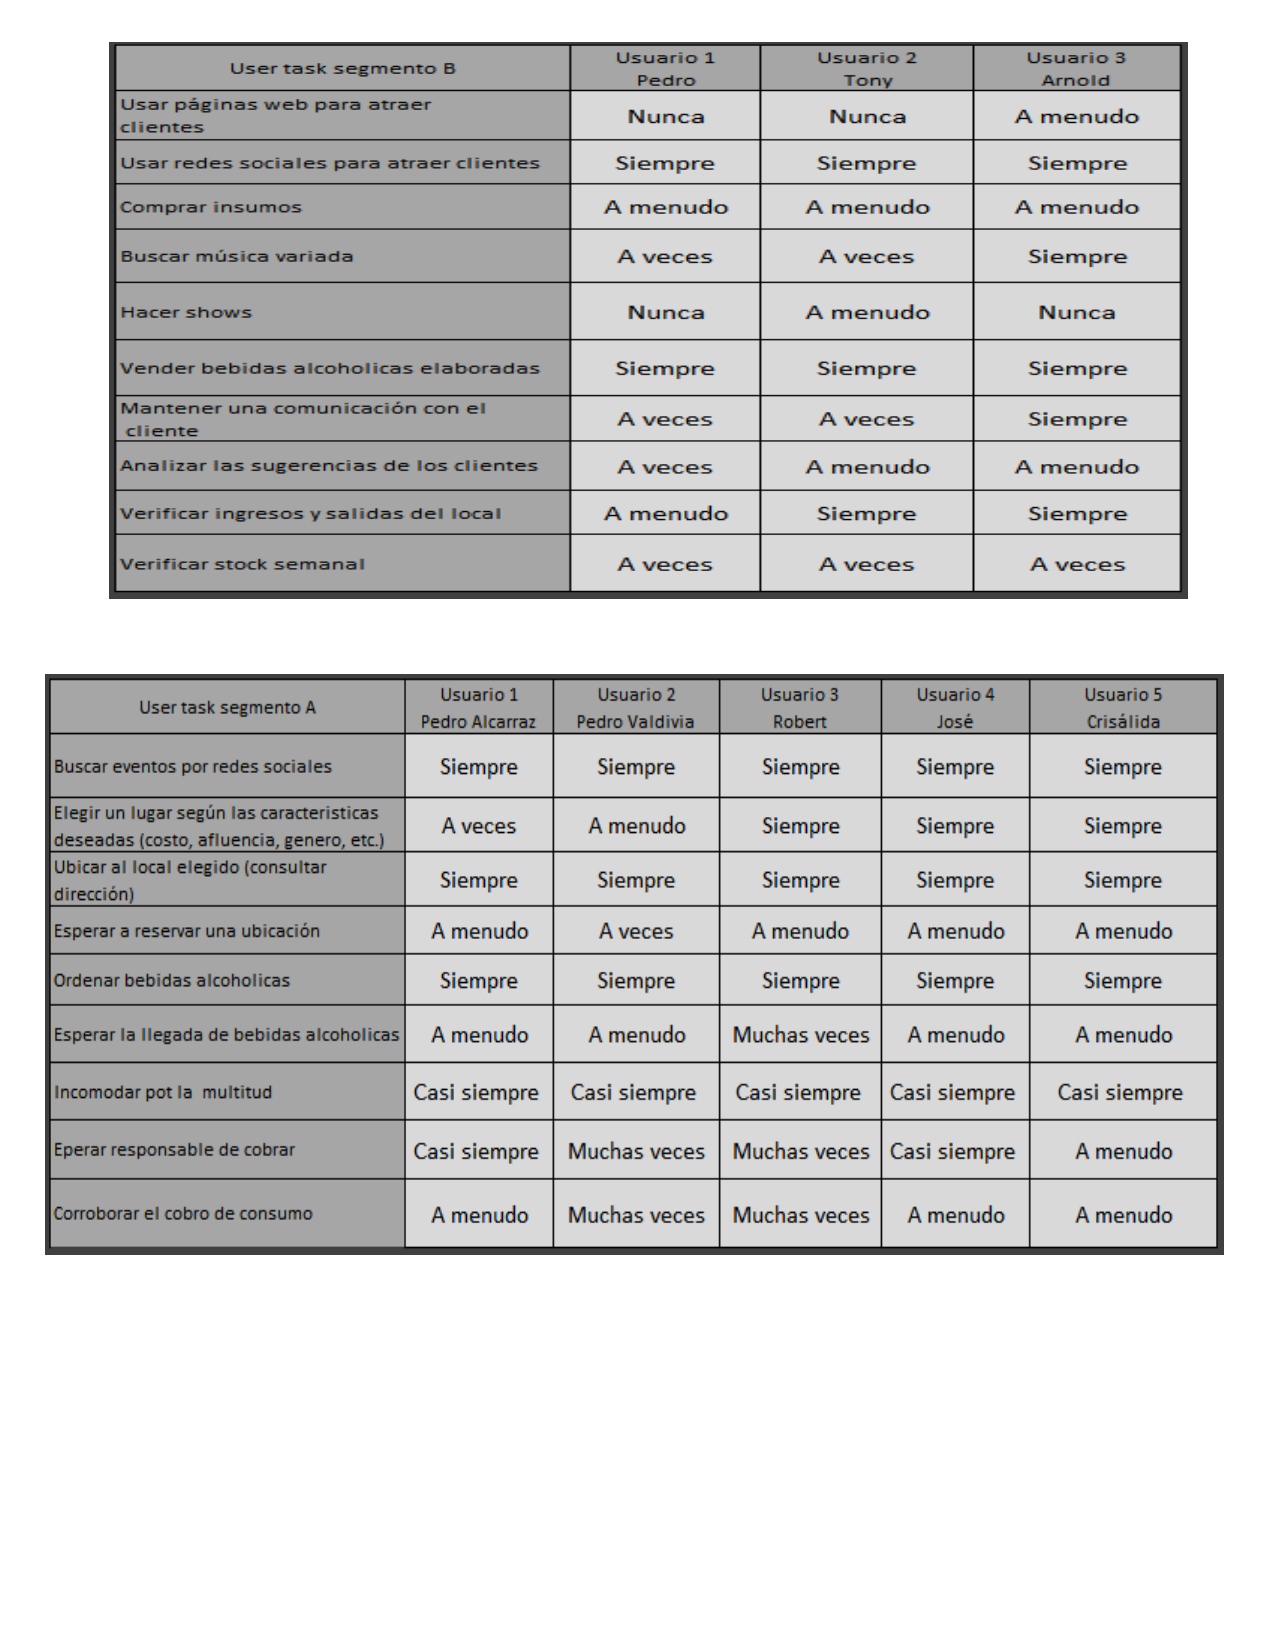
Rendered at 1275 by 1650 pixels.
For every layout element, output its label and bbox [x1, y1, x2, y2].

picture [109, 42, 1188, 599]
picture [45, 674, 1224, 1255]
